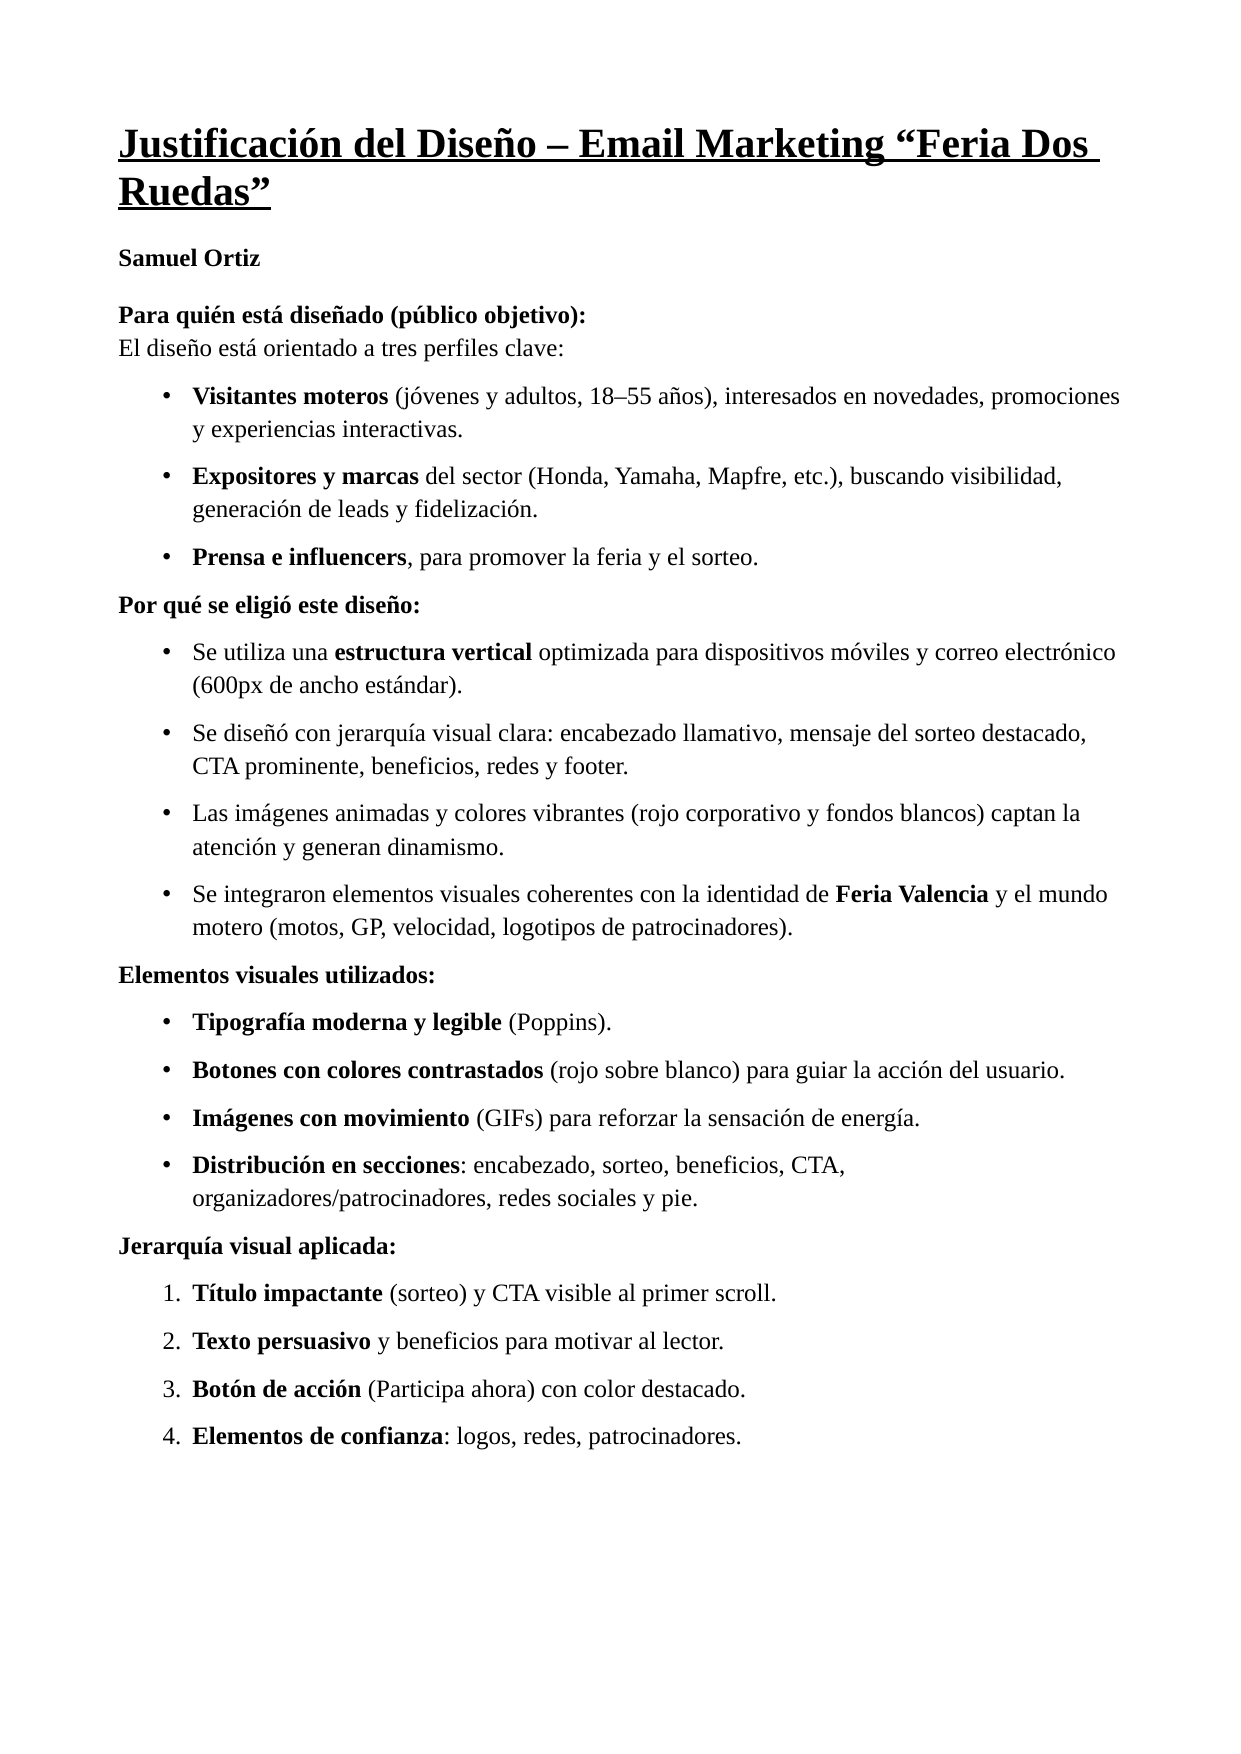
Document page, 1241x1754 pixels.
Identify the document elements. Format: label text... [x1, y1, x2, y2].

list Imágenes con movimiento (GIFs) para reforzar la sensación de energía. [162, 1103, 1122, 1131]
text Jerarquía visual aplicada: [118, 1231, 1122, 1259]
list Las imágenes animadas y colores vibrantes (rojo corporativo y fondos blancos) captan la atención y generan dinamismo. [162, 798, 1122, 860]
list Tipografía moderna y legible (Poppins). [162, 1007, 1122, 1036]
list Botones con colores contrastados (rojo sobre blanco) para guiar la acción del usuario. [162, 1055, 1122, 1084]
list Distribución en secciones: encabezado, sorteo, beneficios, CTA, organizadores/patrocinadores, redes sociales y pie. [162, 1150, 1122, 1212]
list Elementos de confianza: logos, redes, patrocinadores. [162, 1421, 1122, 1450]
list Se integraron elementos visuales coherentes con la identidad de Feria Valencia y el mundo motero (motos, GP, velocidad, logotipos de patrocinadores). [162, 879, 1122, 941]
list Visitantes moteros (jóvenes y adultos, 18–55 años), interesados en novedades, promociones y experiencias interactivas. [162, 381, 1122, 443]
list Prensa e influencers, para promover la feria y el sorteo. [162, 542, 1122, 571]
text Elementos visuales utilizados: [118, 960, 1122, 988]
text Por qué se eligió este diseño: [118, 590, 1122, 618]
list Se diseñó con jerarquía visual clara: encabezado llamativo, mensaje del sorteo destacado, CTA prominente, beneficios, redes y footer. [162, 718, 1122, 780]
list Se utiliza una estructura vertical optimizada para dispositivos móviles y correo electrónico (600px de ancho estándar). [162, 637, 1122, 699]
text Justificación del Diseño – Email Marketing “Feria Dos Ruedas” [118, 118, 1122, 214]
list Expositores y marcas del sector (Honda, Yamaha, Mapfre, etc.), buscando visibilidad, generación de leads y fidelización. [162, 461, 1122, 523]
list Botón de acción (Participa ahora) con color destacado. [162, 1374, 1122, 1402]
text Para quién está diseñado (público objetivo): El diseño está orientado a tres perfiles clave: [118, 300, 1122, 362]
list Texto persuasivo y beneficios para motivar al lector. [162, 1326, 1122, 1355]
list Título impactante (sorteo) y CTA visible al primer scroll. [162, 1278, 1122, 1307]
text Samuel Ortiz [118, 243, 1122, 271]
